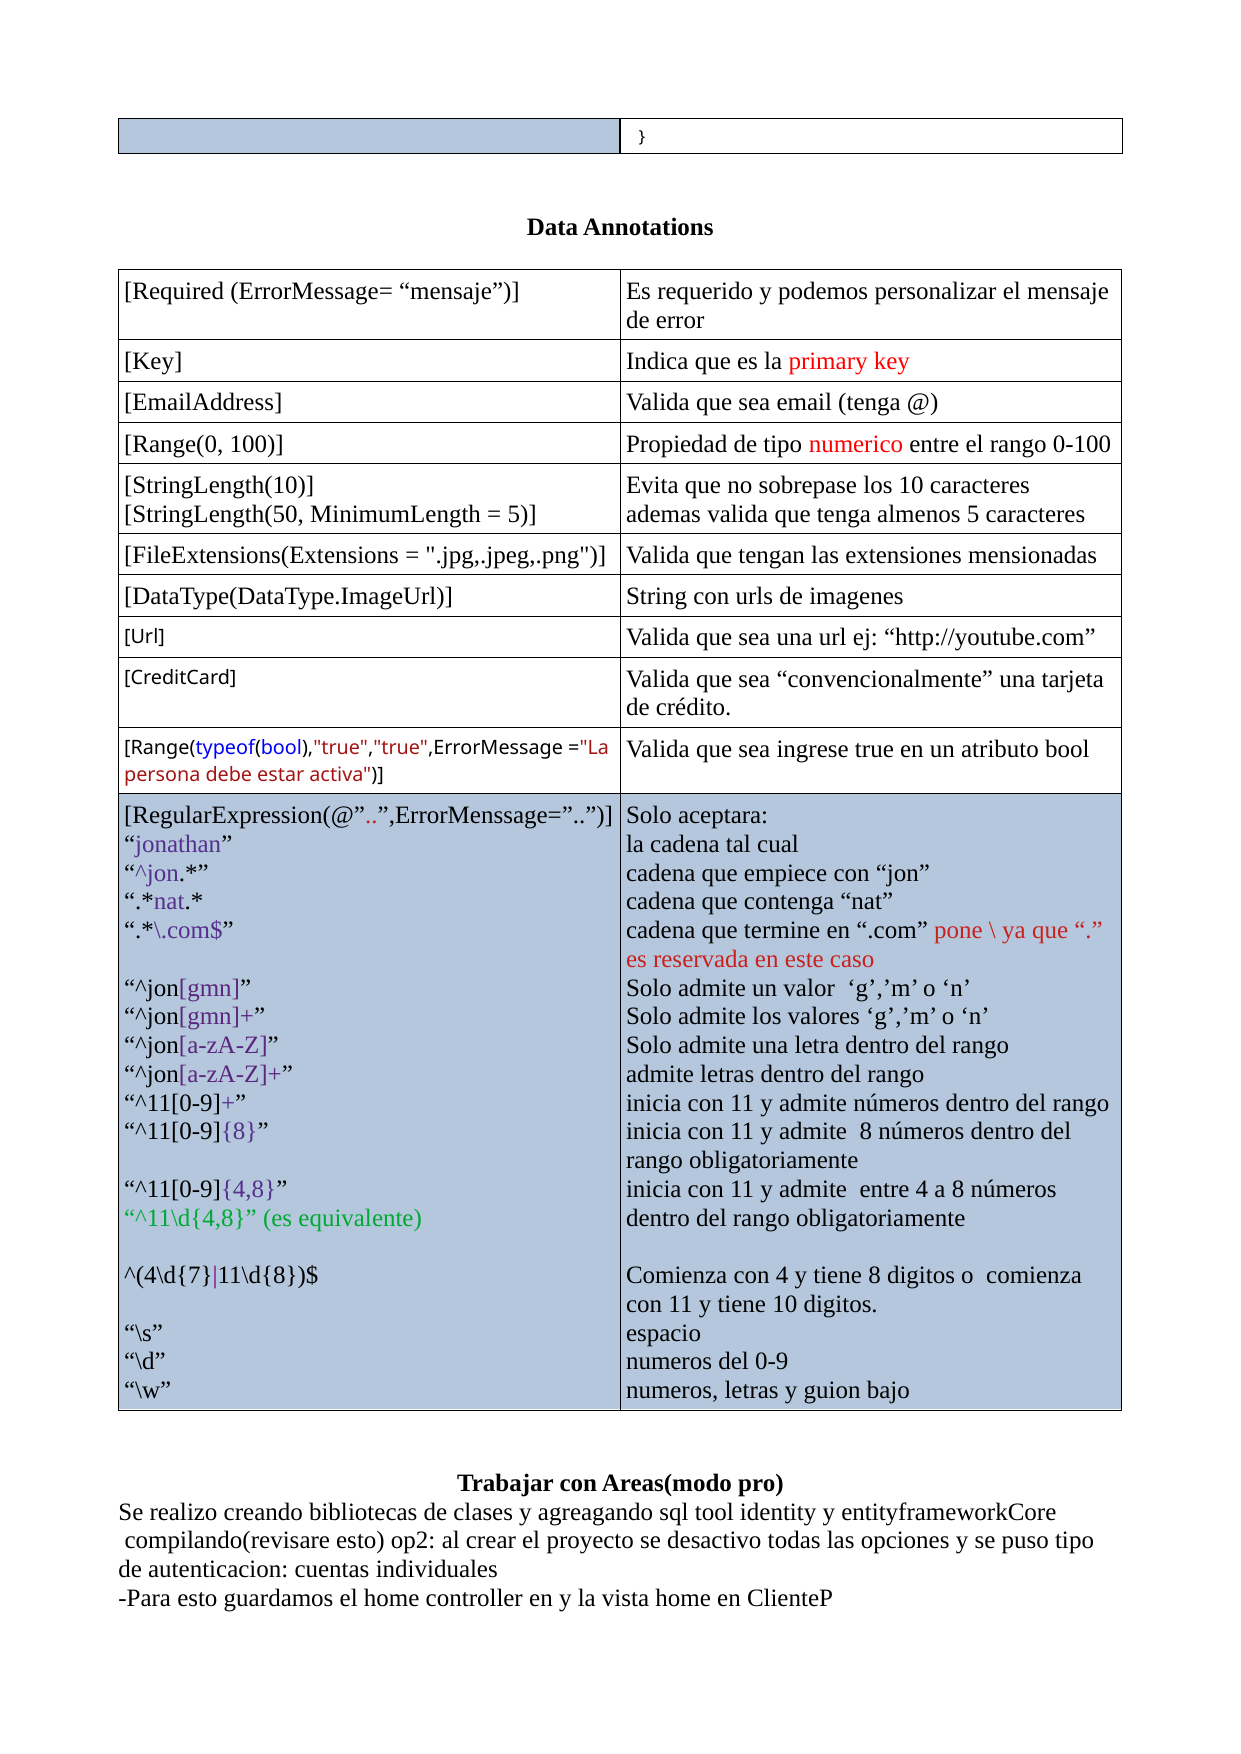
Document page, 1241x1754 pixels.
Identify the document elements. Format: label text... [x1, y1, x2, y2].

table_header [Required (ErrorMessage= “mensaje”)] [119, 270, 620, 339]
table_cell Valida que sea ingrese true en un atributo bool [621, 728, 1121, 793]
table_cell Indica que es la primary key [621, 340, 1121, 381]
table_header Es requerido y podemos personalizar el mensaje de error [621, 270, 1121, 339]
text Se realizo creando bibliotecas de clases y agreagando sql tool identity y entityframeworkCore [118, 1497, 1122, 1526]
table_cell [Range(0, 100)] [119, 423, 620, 463]
text Data Annotations [118, 212, 1122, 241]
table_cell Valida que sea una url ej: “http://youtube.com” [621, 617, 1121, 657]
table_cell String con urls de imagenes [621, 575, 1121, 616]
table_cell Valida que sea “convencionalmente” una tarjeta de crédito. [621, 658, 1121, 727]
table_cell [StringLength(10)] [StringLength(50, MinimumLength = 5)] [119, 464, 620, 533]
table_cell Valida que sea email (tenga @) [621, 382, 1121, 422]
table_cell Propiedad de tipo numerico entre el rango 0-100 [621, 423, 1121, 463]
table_cell [DataType(DataType.ImageUrl)] [119, 575, 620, 616]
table_header } [621, 119, 1122, 153]
table_header [119, 119, 619, 153]
table_cell [Url] [119, 617, 620, 657]
text Trabajar con Areas(modo pro) [118, 1468, 1122, 1497]
text -Para esto guardamos el home controller en y la vista home en ClienteP [118, 1583, 1122, 1612]
table_cell [FileExtensions(Extensions = ".jpg,.jpeg,.png")] [119, 534, 620, 574]
table_cell [CreditCard] [119, 658, 620, 727]
table_cell Valida que tengan las extensiones mensionadas [621, 534, 1121, 574]
table_cell Evita que no sobrepase los 10 caracteres ademas valida que tenga almenos 5 caracteres [621, 464, 1121, 533]
table_cell [RegularExpression(@”..”,ErrorMenssage=”..”)] “jonathan” “^jon.*” “.*nat.* “.*\.com$” “^jon[gmn]” “^jon[gmn]+” “^jon[a-zA-Z]” “^jon[a-zA-Z]+” “^11[0-9]+” “^11[0-9]{8}” “^11[0-9]{4,8}” “^11\d{4,8}” (es equivalente) ^(4\d{7}|11\d{8})$ “\s” “\d” “\w” [119, 794, 620, 1409]
table_cell Solo aceptara: la cadena tal cual cadena que empiece con “jon” cadena que contenga “nat” cadena que termine en “.com” pone \ ya que “.” es reservada en este caso Solo admite un valor ‘g’,’m’ o ‘n’ Solo admite los valores ‘g’,’m’ o ‘n’ Solo admite una letra dentro del rango admite letras dentro del rango inicia con 11 y admite números dentro del rango inicia con 11 y admite 8 números dentro del rango obligatoriamente inicia con 11 y admite entre 4 a 8 números dentro del rango obligatoriamente Comienza con 4 y tiene 8 digitos o comienza con 11 y tiene 10 digitos. espacio numeros del 0-9 numeros, letras y guion bajo [621, 794, 1121, 1409]
table_cell [Key] [119, 340, 620, 381]
table_cell [Range(typeof(bool),"true","true",ErrorMessage ="La persona debe estar activa")] [119, 728, 620, 793]
text compilando(revisare esto) op2: al crear el proyecto se desactivo todas las opciones y se puso tipo de autenticacion: cuentas individuales [118, 1526, 1122, 1583]
table_cell [EmailAddress] [119, 382, 620, 422]
